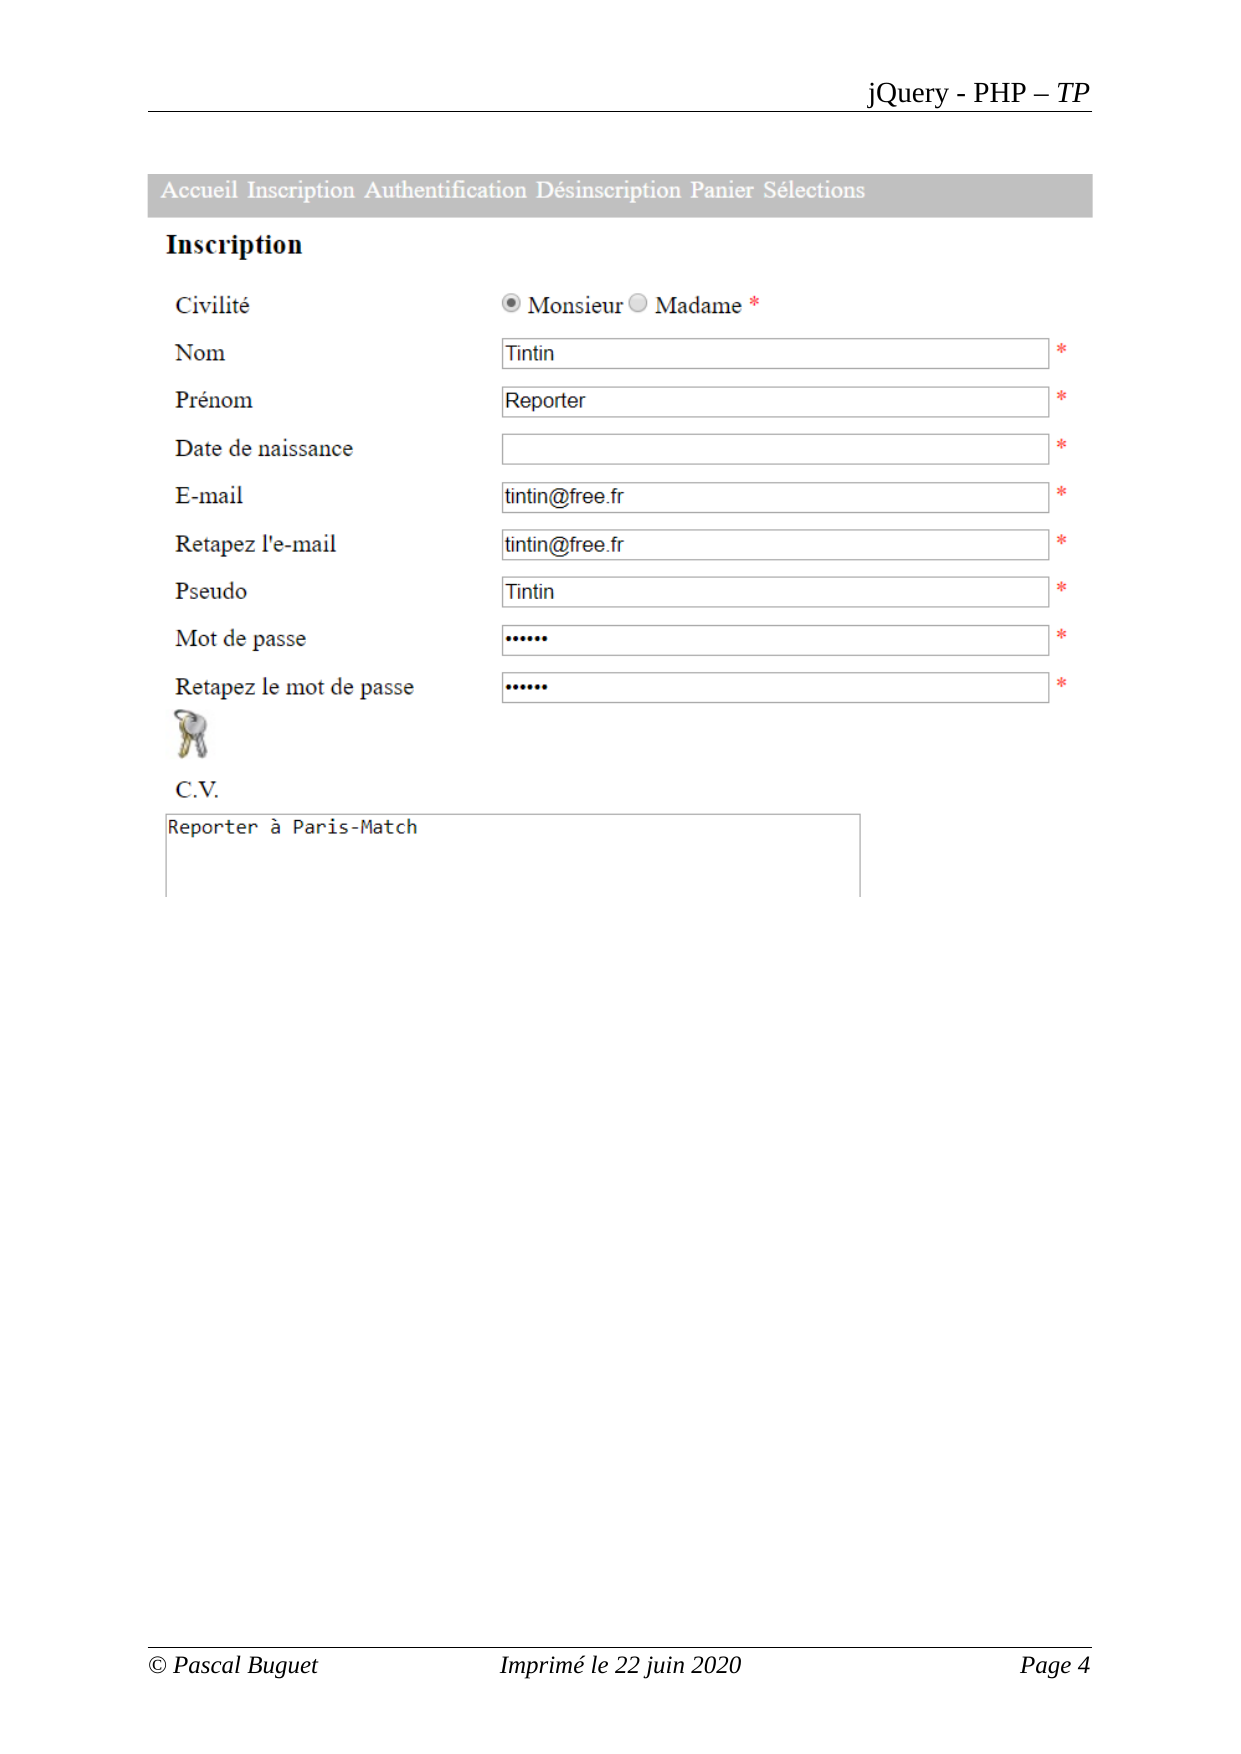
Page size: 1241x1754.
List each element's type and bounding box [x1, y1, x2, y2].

picture [147, 174, 1093, 897]
